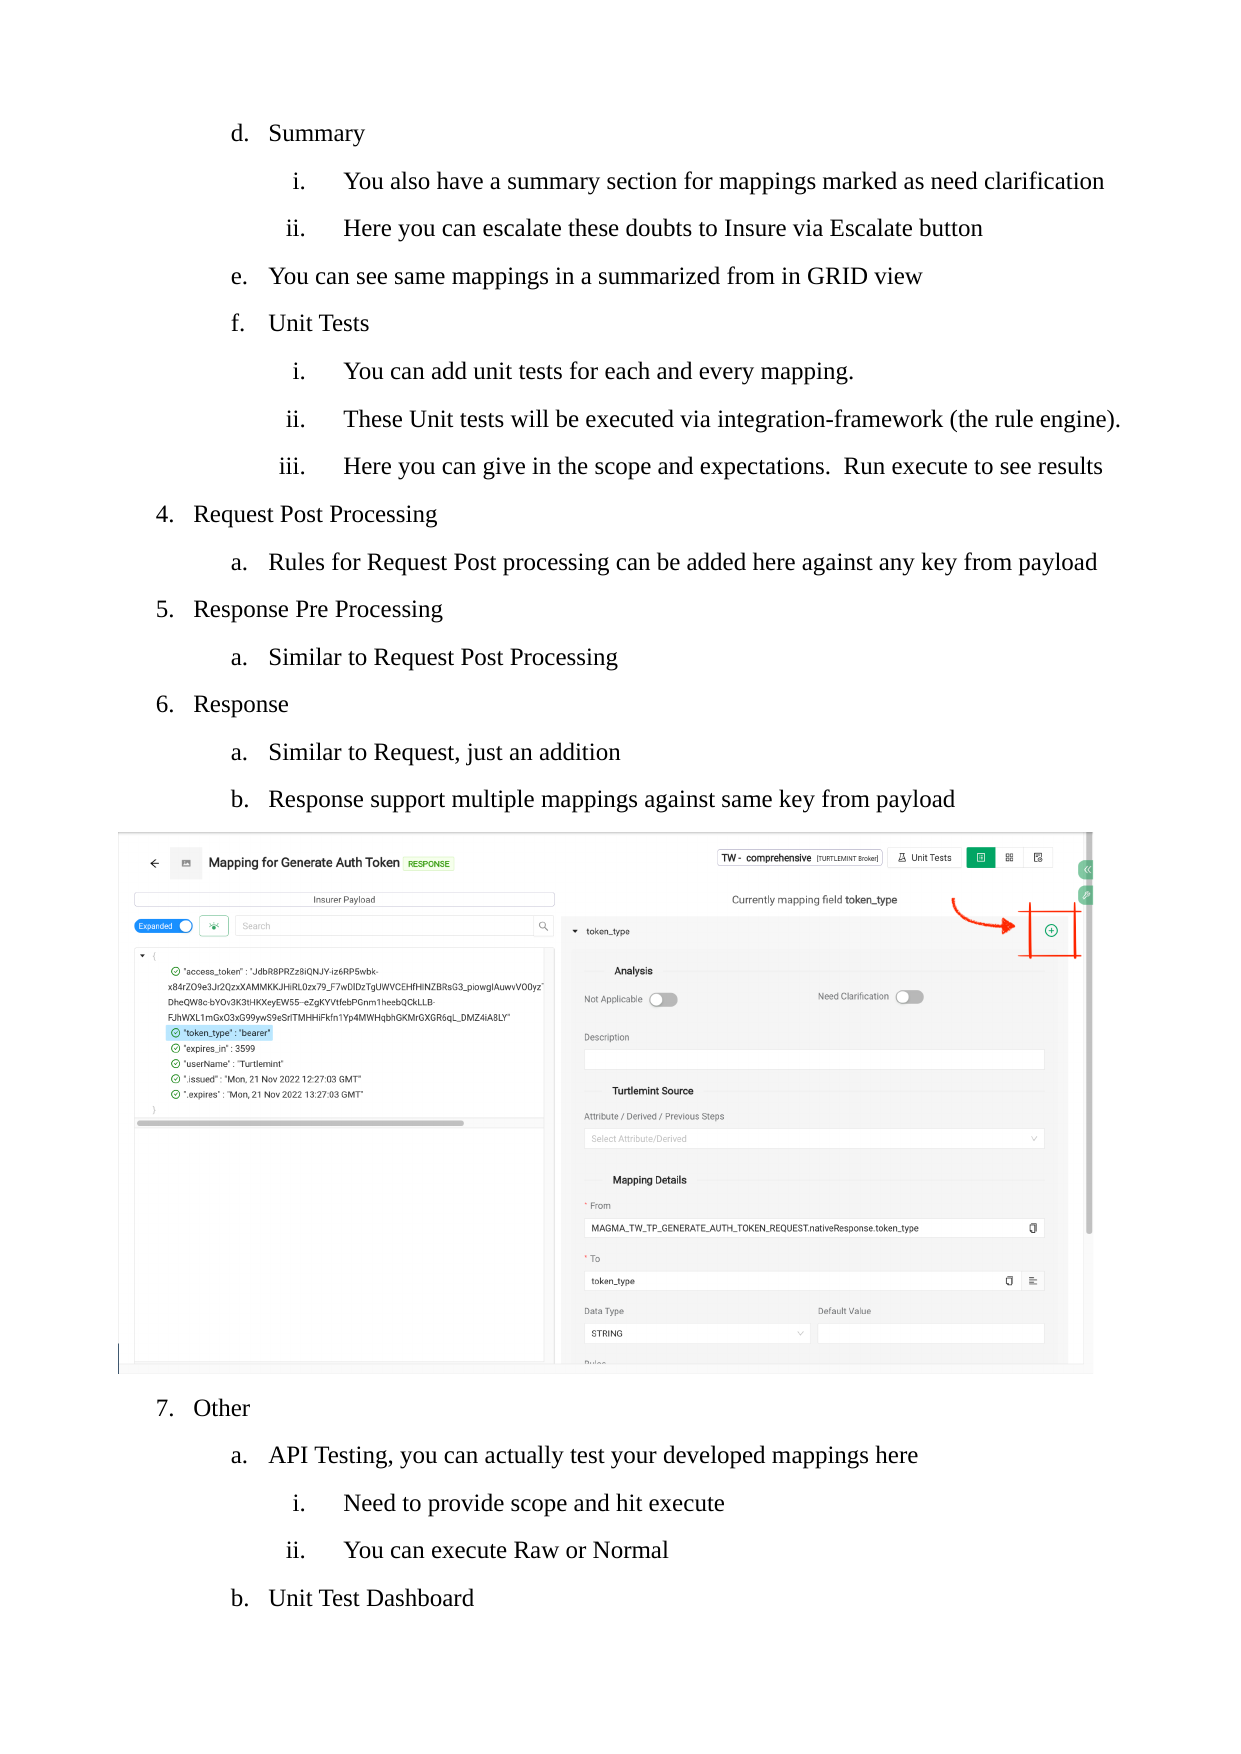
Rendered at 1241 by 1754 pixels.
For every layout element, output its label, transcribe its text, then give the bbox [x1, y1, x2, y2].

list Here you can escalate these doubts to Insure via Escalate button [306, 213, 1122, 242]
list Request Post Processing [156, 499, 1122, 528]
list You can add unit tests for each and every mapping. [306, 356, 1122, 385]
list Summary [231, 118, 1122, 147]
list Response [156, 689, 1122, 718]
list Similar to Request, just an addition [231, 737, 1122, 766]
list API Testing, you can actually test your developed mappings here [231, 1440, 1122, 1469]
list Similar to Request Post Processing [231, 642, 1122, 671]
list Response support multiple mappings against same key from payload [231, 784, 1122, 813]
list Other [156, 1393, 1122, 1421]
list Unit Test Dashboard [231, 1583, 1122, 1612]
list You can execute Raw or Normal [306, 1536, 1122, 1564]
list You can see same mappings in a summarized from in GRID view [231, 261, 1122, 290]
list Response Pre Processing [156, 594, 1122, 623]
list Here you can give in the scope and expectations. Run execute to see results [306, 451, 1122, 480]
list Unit Tests [231, 308, 1122, 337]
list You also have a summary section for mappings marked as need clarification [306, 166, 1122, 194]
list These Unit tests will be executed via integration-framework (the rule engine). [306, 404, 1122, 432]
list Rules for Request Post processing can be added here against any key from payload [231, 547, 1122, 575]
list Need to provide scope and hit execute [306, 1488, 1122, 1517]
picture [118, 832, 1094, 1374]
